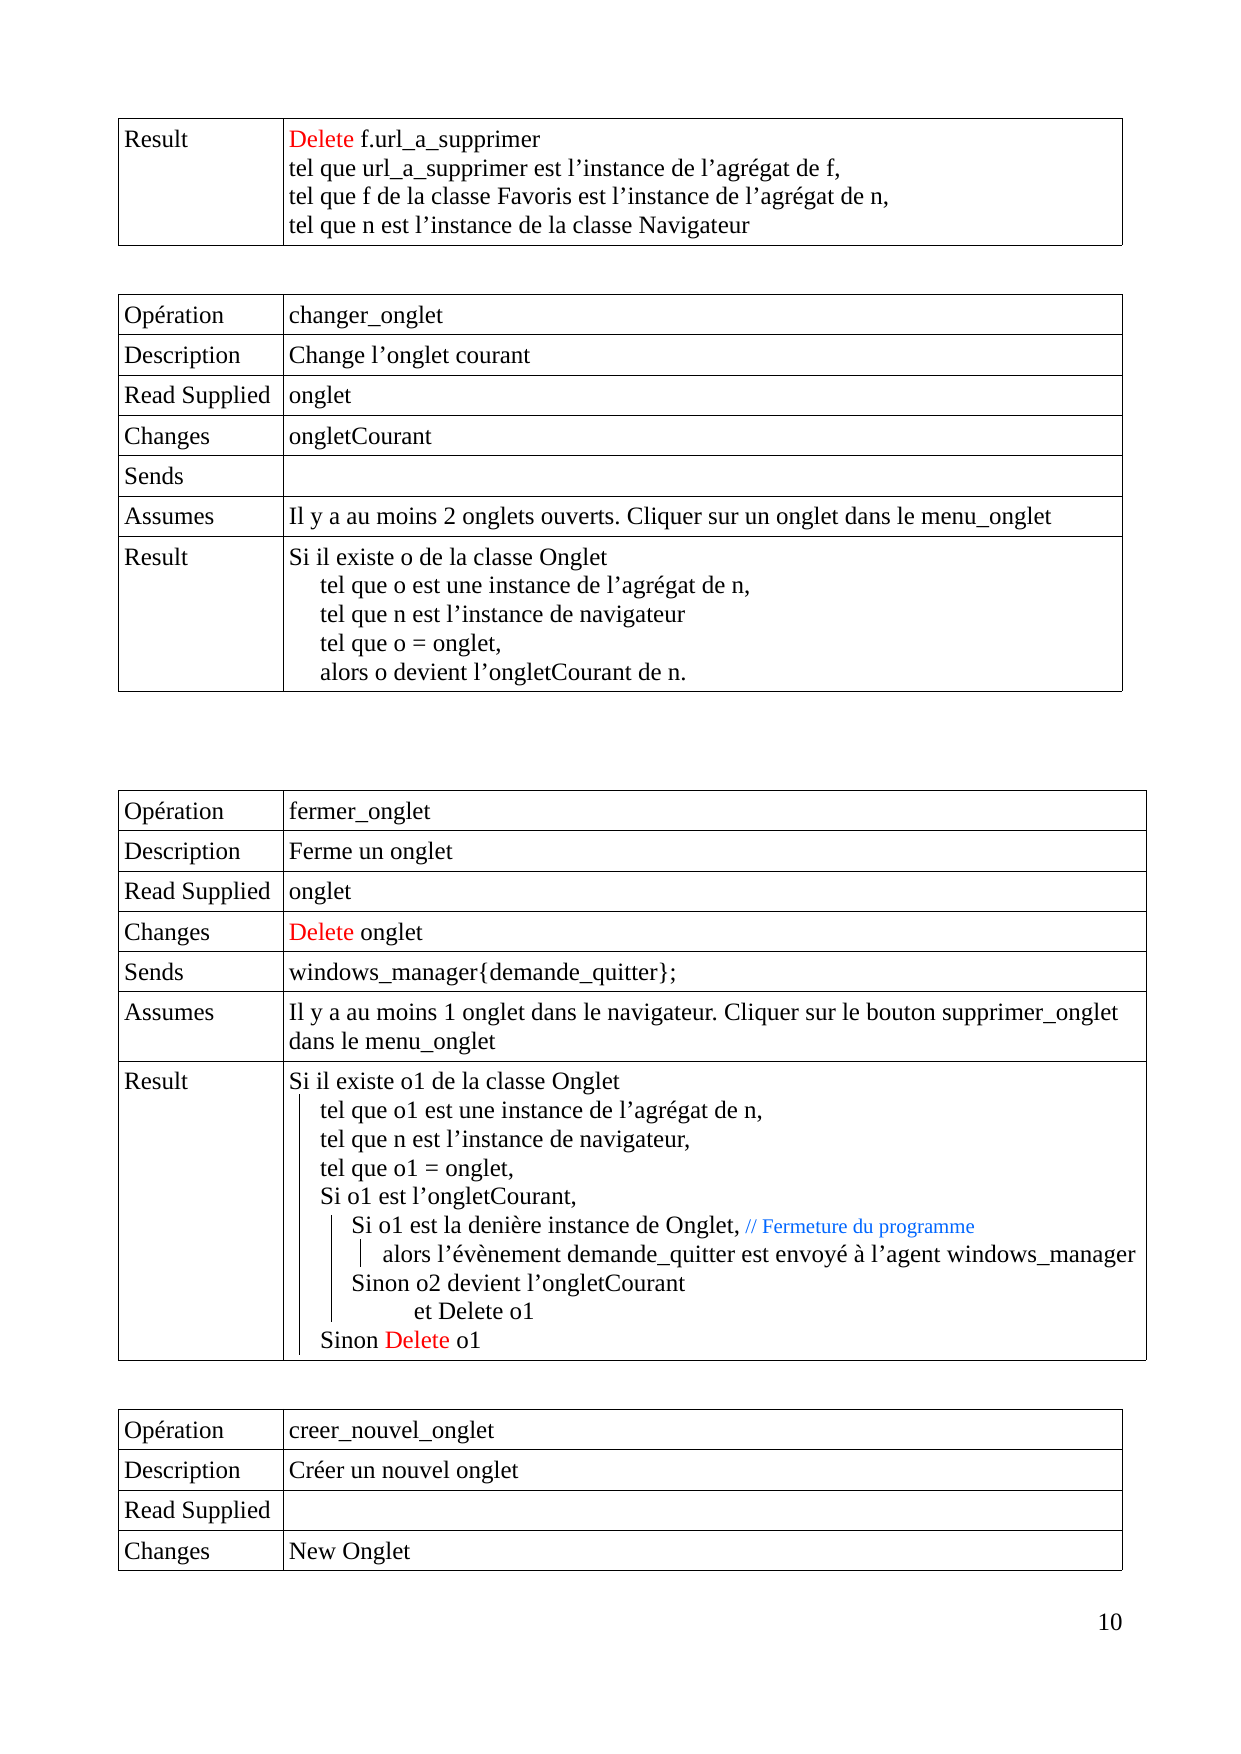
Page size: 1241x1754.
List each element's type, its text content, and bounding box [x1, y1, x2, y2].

table_cell Read Supplied [119, 376, 283, 415]
table_cell ongletCourant [284, 416, 1122, 455]
table_cell Assumes [119, 497, 283, 536]
table_cell Ferme un onglet [284, 831, 1146, 871]
table_header fermer_onglet [284, 791, 1146, 830]
table_cell onglet [284, 376, 1122, 415]
table_cell [284, 456, 1122, 496]
table_header Opération [119, 791, 283, 830]
table_cell Delete f.url_a_supprimer tel que url_a_supprimer est l’instance de l’agrégat de f, tel que f de la classe Favoris est l’instance de l’agrégat de n, tel que n est l’instance de la classe Navigateur [284, 119, 1122, 245]
table_cell Si il existe o1 de la classe Onglet tel que o1 est une instance de l’agrégat de n, tel que n est l’instance de navigateur, tel que o1 = onglet, Si o1 est l’ongletCourant, Si o1 est la denière instance de Onglet, // Fermeture du programme alors l’évènement demande_quitter est envoyé à l’agent windows_manager Sinon o2 devient l’ongletCourant et Delete o1 Sinon Delete o1 [284, 1062, 1146, 1359]
table_cell Description [119, 1450, 283, 1489]
table_cell windows_manager{demande_quitter}; [284, 952, 1146, 991]
table_cell Il y a au moins 1 onglet dans le navigateur. Cliquer sur le bouton supprimer_onglet dans le menu_onglet [284, 992, 1146, 1061]
table_cell Changes [119, 416, 283, 455]
table_header creer_nouvel_onglet [284, 1410, 1122, 1449]
table_cell Description [119, 831, 283, 871]
table_header Opération [119, 295, 283, 334]
table_cell Créer un nouvel onglet [284, 1450, 1122, 1489]
table_cell Sends [119, 456, 283, 496]
table_cell onglet [284, 872, 1146, 911]
table_cell Result [119, 537, 283, 691]
table_cell Sends [119, 952, 283, 991]
table_header Opération [119, 1410, 283, 1449]
table_cell Si il existe o de la classe Onglet tel que o est une instance de l’agrégat de n, tel que n est l’instance de navigateur tel que o = onglet, alors o devient l’ongletCourant de n. [284, 537, 1122, 691]
table_cell Assumes [119, 992, 283, 1061]
table_cell Change l’onglet courant [284, 335, 1122, 375]
table_cell Result [119, 1062, 283, 1359]
table_cell Changes [119, 1531, 283, 1570]
table_cell Description [119, 335, 283, 375]
table_cell New Onglet [284, 1531, 1122, 1570]
table_cell Read Supplied [119, 872, 283, 911]
table_cell Read Supplied [119, 1491, 283, 1530]
table_cell Il y a au moins 2 onglets ouverts. Cliquer sur un onglet dans le menu_onglet [284, 497, 1122, 536]
table_cell [284, 1491, 1122, 1530]
table_header changer_onglet [284, 295, 1122, 334]
table_cell Delete onglet [284, 912, 1146, 951]
table_cell Result [119, 119, 283, 245]
table_cell Changes [119, 912, 283, 951]
